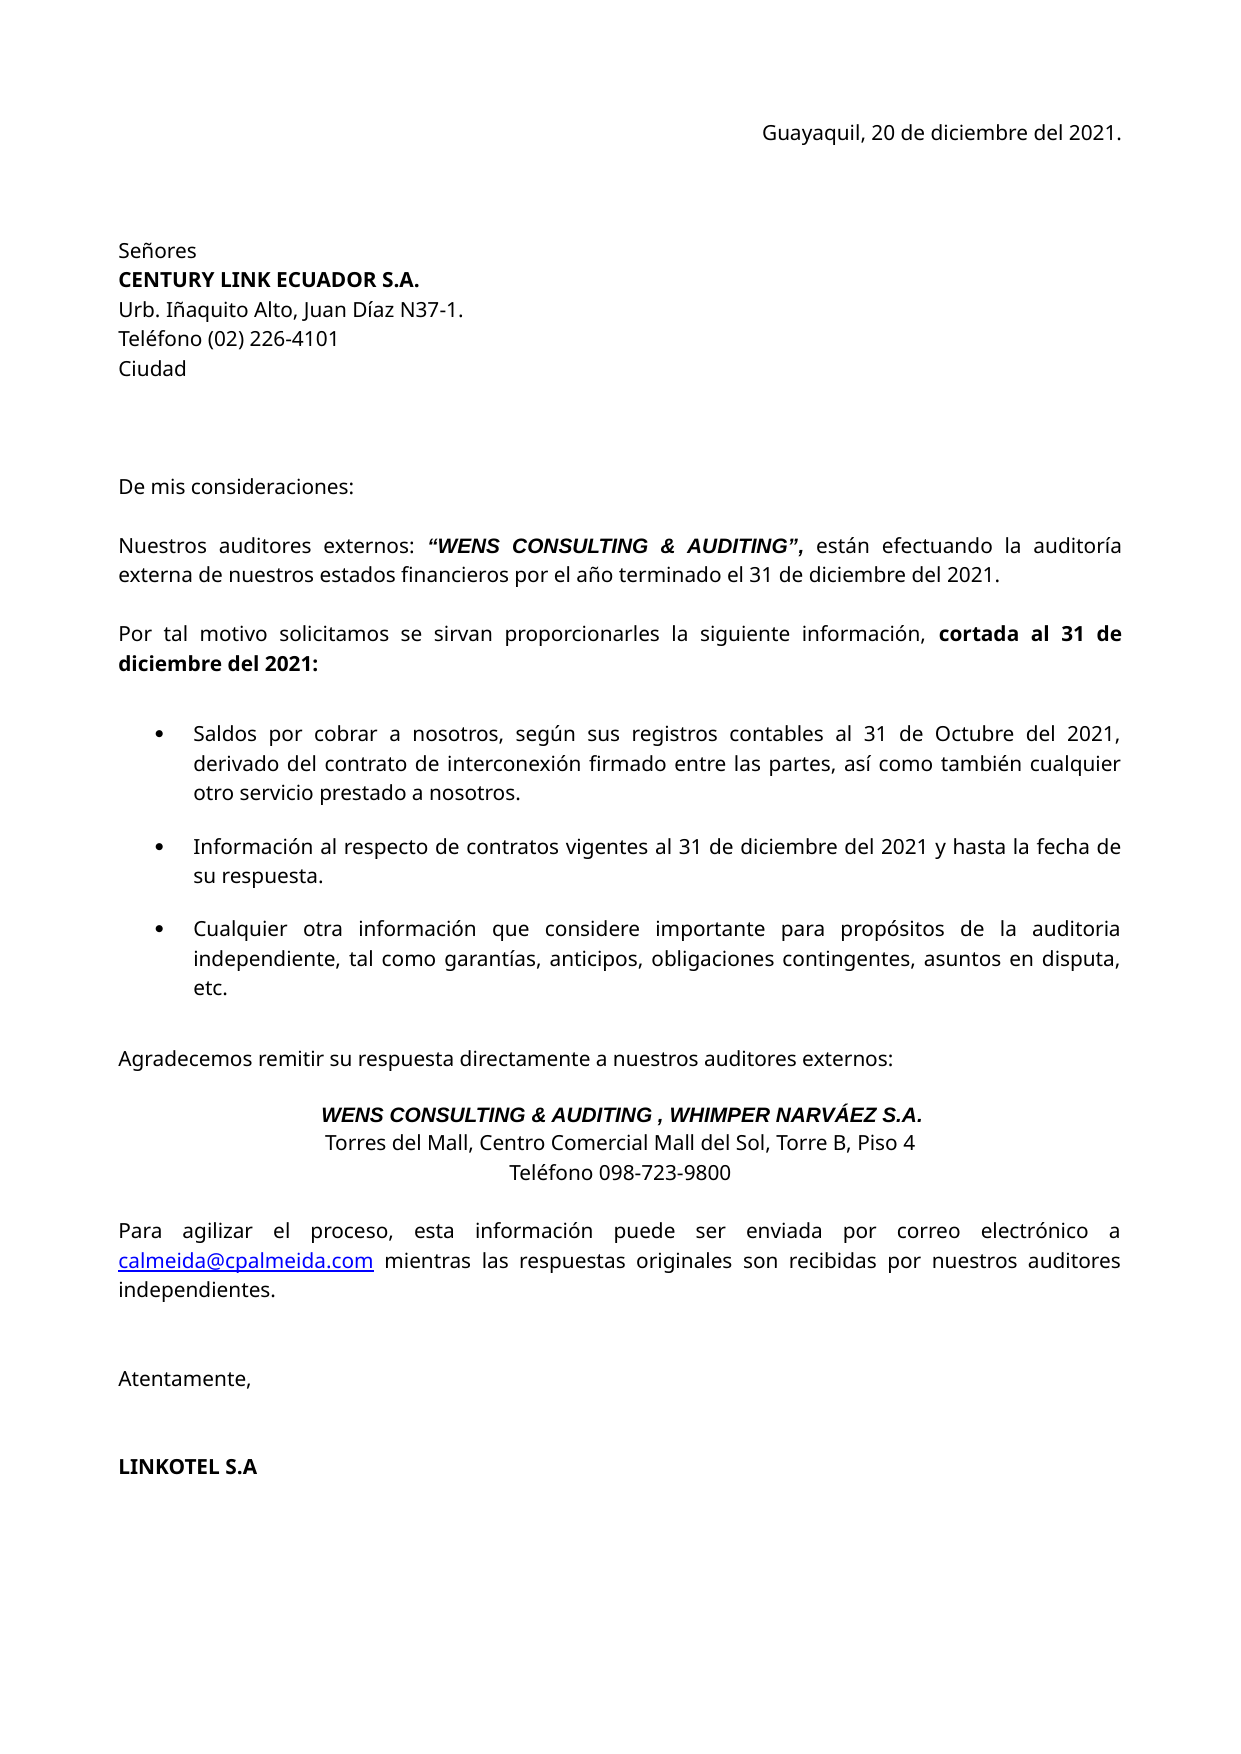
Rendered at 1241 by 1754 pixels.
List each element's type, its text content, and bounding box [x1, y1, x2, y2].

text Agradecemos remitir su respuesta directamente a nuestros auditores externos: [118, 1044, 1122, 1073]
text Guayaquil, 20 de diciembre del 2021. [153, 118, 1122, 147]
text Ciudad [118, 354, 1122, 382]
text Para agilizar el proceso, esta información puede ser enviada por correo electrónico a calmeida@cpalmeida.com mientras las respuestas originales son recibidas por nuestros auditores independientes. [118, 1217, 1122, 1304]
text Torres del Mall, Centro Comercial Mall del Sol, Torre B, Piso 4 [118, 1128, 1122, 1157]
text Teléfono (02) 226-4101 [118, 324, 1122, 353]
list Información al respecto de contratos vigentes al 31 de diciembre del 2021 y hasta la fecha de su respuesta. [156, 832, 1122, 890]
text Teléfono 098-723-9800 [118, 1158, 1122, 1186]
text WENS CONSULTING & AUDITING , WHIMPER NARVÁEZ S.A. [118, 1103, 1122, 1127]
text Urb. Iñaquito Alto, Juan Díaz N37-1. [118, 295, 1122, 323]
text Nuestros auditores externos: “WENS CONSULTING & AUDITING”, están efectuando la auditoría externa de nuestros estados financieros por el año terminado el 31 de diciembre del 2021. [118, 531, 1122, 589]
text De mis consideraciones: [118, 472, 1122, 500]
list Saldos por cobrar a nosotros, según sus registros contables al 31 de Octubre del 2021, derivado del contrato de interconexión firmado entre las partes, así como también cualquier otro servicio prestado a nosotros. [156, 719, 1122, 807]
text CENTURY LINK ECUADOR S.A. [118, 266, 1122, 294]
text LINKOTEL S.A [118, 1452, 1122, 1481]
list Cualquier otra información que considere importante para propósitos de la auditoria independiente, tal como garantías, anticipos, obligaciones contingentes, asuntos en disputa, etc. [156, 914, 1122, 1002]
text Atentamente, [118, 1364, 1122, 1392]
text Por tal motivo solicitamos se sirvan proporcionarles la siguiente información, cortada al 31 de diciembre del 2021: [118, 619, 1122, 677]
text Señores [118, 236, 1122, 264]
